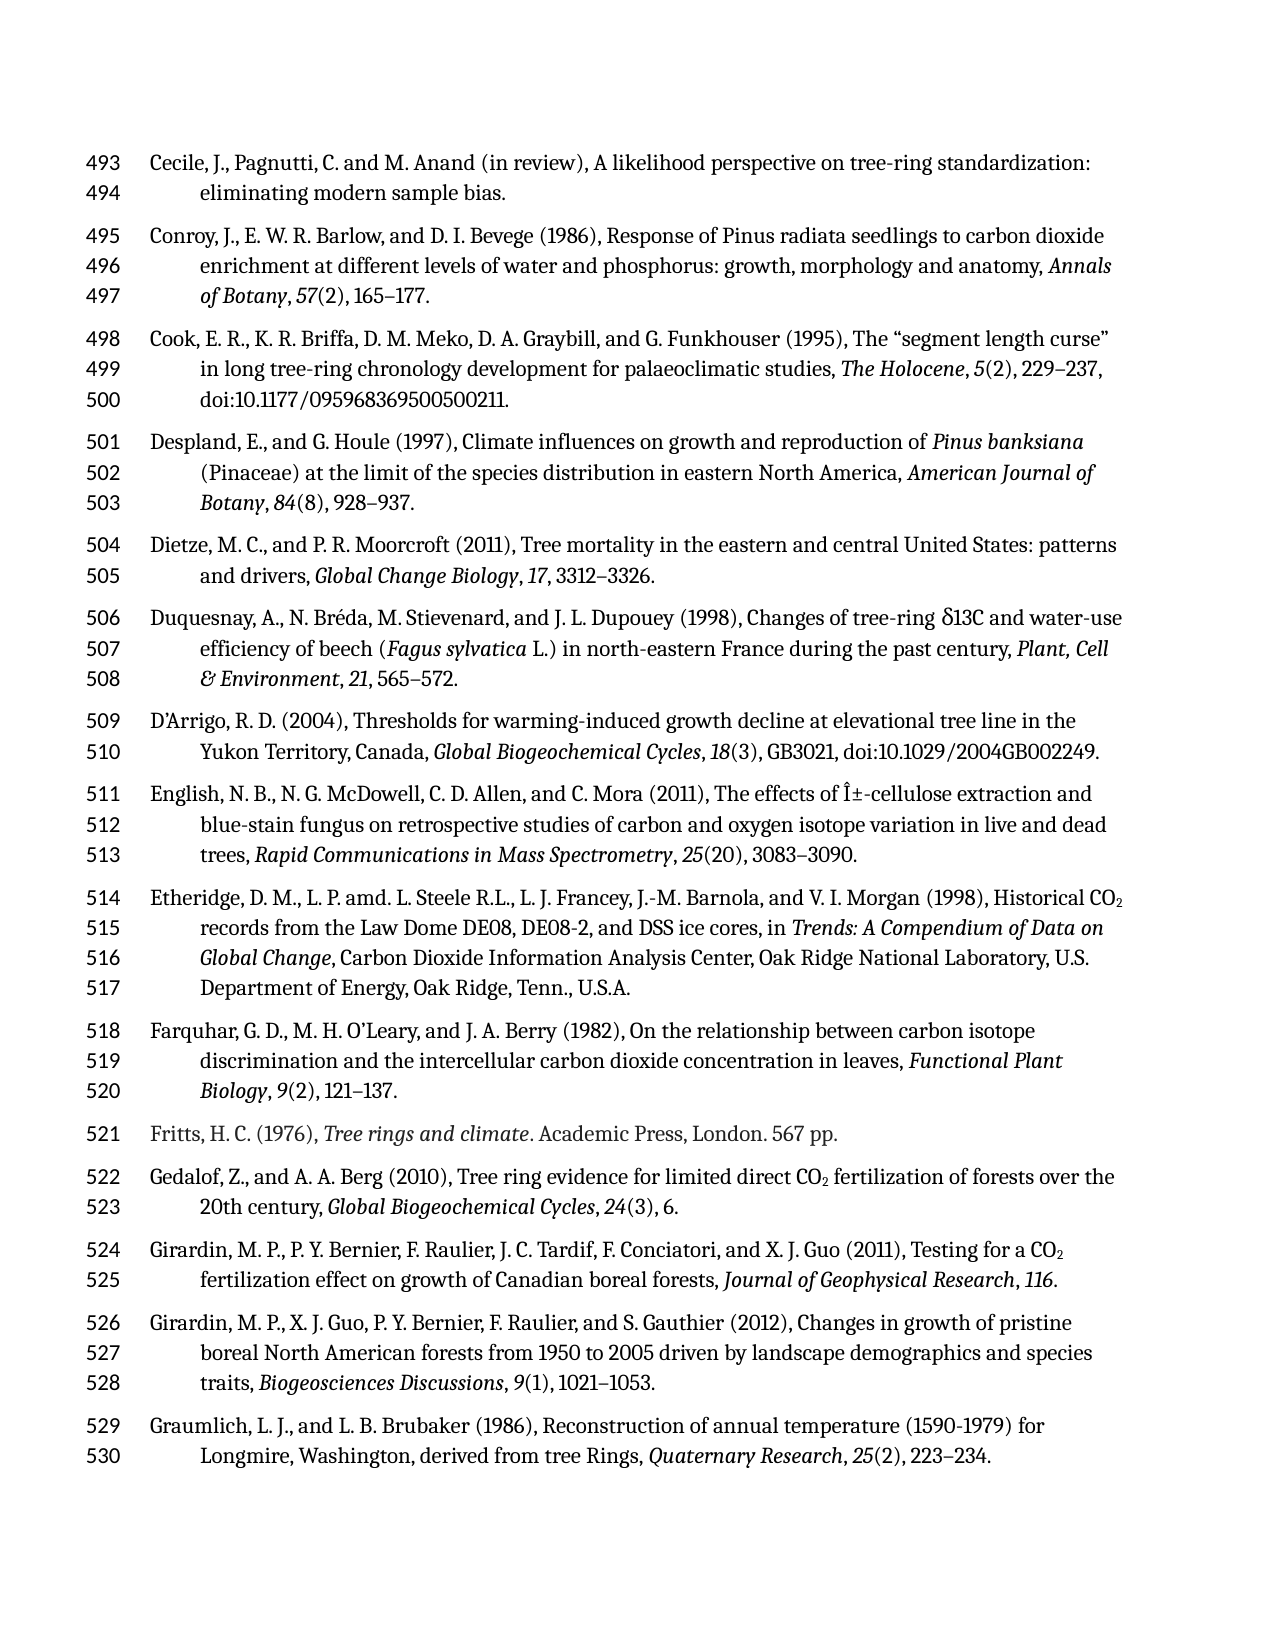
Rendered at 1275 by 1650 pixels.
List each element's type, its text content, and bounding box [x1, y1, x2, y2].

text Farquhar, G. D., M. H. O’Leary, and J. A. Berry (1982), On the relationship between carbon isotope discrimination and the intercellular carbon dioxide concentration in leaves, Functional Plant Biology, 9(2), 121–137. [150, 1018, 1125, 1104]
text Dietze, M. C., and P. R. Moorcroft (2011), Tree mortality in the eastern and central United States: patterns and drivers, Global Change Biology, 17, 3312–3326. [150, 532, 1125, 589]
text Cook, E. R., K. R. Briffa, D. M. Meko, D. A. Graybill, and G. Funkhouser (1995), The “segment length curse” in long tree-ring chronology development for palaeoclimatic studies, The Holocene, 5(2), 229–237, doi:10.1177/095968369500500211. [150, 326, 1125, 413]
text English, N. B., N. G. McDowell, C. D. Allen, and C. Mora (2011), The effects of Î±-cellulose extraction and blue-stain fungus on retrospective studies of carbon and oxygen isotope variation in live and dead trees, Rapid Communications in Mass Spectrometry, 25(20), 3083–3090. [150, 781, 1125, 868]
text Cecile, J., Pagnutti, C. and M. Anand (in review), A likelihood perspective on tree-ring standardization: eliminating modern sample bias. [150, 150, 1125, 207]
text D’Arrigo, R. D. (2004), Thresholds for warming-induced growth decline at elevational tree line in the Yukon Territory, Canada, Global Biogeochemical Cycles, 18(3), GB3021, doi:10.1029/2004GB002249. [150, 708, 1125, 765]
text Girardin, M. P., P. Y. Bernier, F. Raulier, J. C. Tardif, F. Conciatori, and X. J. Guo (2011), Testing for a CO2 fertilization effect on growth of Canadian boreal forests, Journal of Geophysical Research, 116. [150, 1236, 1125, 1293]
text Conroy, J., E. W. R. Barlow, and D. I. Bevege (1986), Response of Pinus radiata seedlings to carbon dioxide enrichment at different levels of water and phosphorus: growth, morphology and anatomy, Annals of Botany, 57(2), 165–177. [150, 223, 1125, 310]
text Duquesnay, A., N. Bréda, M. Stievenard, and J. L. Dupouey (1998), Changes of tree-ring δ13C and water-use efficiency of beech (Fagus sylvatica L.) in north-eastern France during the past century, Plant, Cell & Environment, 21, 565–572. [150, 605, 1125, 692]
text Gedalof, Z., and A. A. Berg (2010), Tree ring evidence for limited direct CO2 fertilization of forests over the 20th century, Global Biogeochemical Cycles, 24(3), 6. [150, 1163, 1125, 1220]
text Graumlich, L. J., and L. B. Brubaker (1986), Reconstruction of annual temperature (1590-1979) for Longmire, Washington, derived from tree Rings, Quaternary Research, 25(2), 223–234. [150, 1412, 1125, 1469]
text Fritts, H. C. (1976), Tree rings and climate. Academic Press, London. 567 pp. [150, 1121, 1125, 1147]
text Girardin, M. P., X. J. Guo, P. Y. Bernier, F. Raulier, and S. Gauthier (2012), Changes in growth of pristine boreal North American forests from 1950 to 2005 driven by landscape demographics and species traits, Biogeosciences Discussions, 9(1), 1021–1053. [150, 1309, 1125, 1396]
text Despland, E., and G. Houle (1997), Climate influences on growth and reproduction of Pinus banksiana (Pinaceae) at the limit of the species distribution in eastern North America, American Journal of Botany, 84(8), 928–937. [150, 429, 1125, 516]
text Etheridge, D. M., L. P. amd. L. Steele R.L., L. J. Francey, J.-M. Barnola, and V. I. Morgan (1998), Historical CO2 records from the Law Dome DE08, DE08-2, and DSS ice cores, in Trends: A Compendium of Data on Global Change, Carbon Dioxide Information Analysis Center, Oak Ridge National Laboratory, U.S. Department of Energy, Oak Ridge, Tenn., U.S.A. [150, 884, 1125, 1001]
